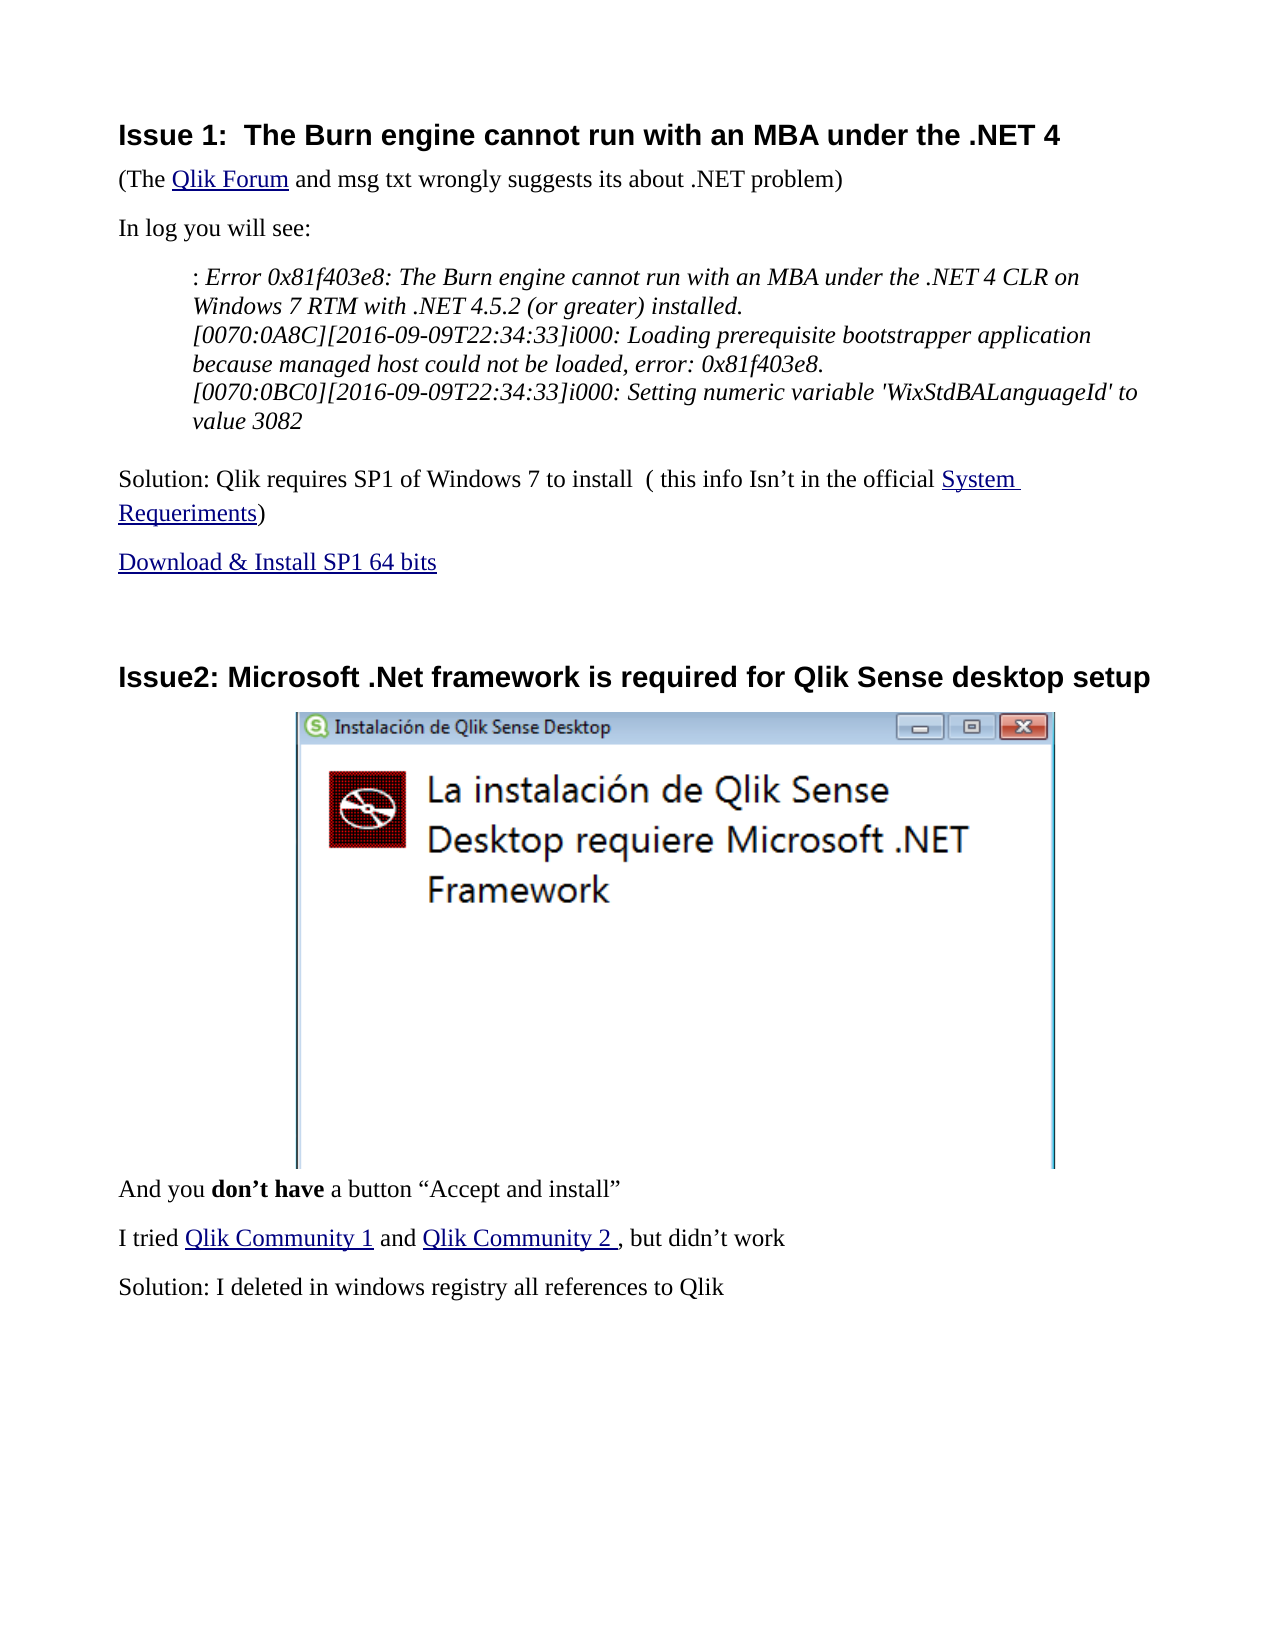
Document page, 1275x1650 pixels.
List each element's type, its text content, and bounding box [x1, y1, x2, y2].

text : Error 0x81f403e8: The Burn engine cannot run with an MBA under the .NET 4 CLR on Windows 7 RTM with .NET 4.5.2 (or greater) installed. [192, 262, 1157, 320]
text [0070:0BC0][2016-09-09T22:34:33]i000: Setting numeric variable 'WixStdBALanguageId' to value 3082 [192, 377, 1157, 435]
text [0070:0A8C][2016-09-09T22:34:33]i000: Loading prerequisite bootstrapper application because managed host could not be loaded, error: 0x81f403e8. [192, 320, 1157, 377]
text Solution: Qlik requires SP1 of Windows 7 to install ( this info Isn’t in the official System Requeriments) [118, 464, 1157, 527]
text Solution: I deleted in windows registry all references to Qlik [118, 1272, 1157, 1301]
text I tried Qlik Community 1 and Qlik Community 2 , but didn’t work [118, 1223, 1157, 1252]
subtitle Issue 1: The Burn engine cannot run with an MBA under the .NET 4 [118, 118, 1157, 152]
text (The Qlik Forum and msg txt wrongly suggests its about .NET problem) [118, 164, 1157, 193]
text Download & Install SP1 64 bits [118, 547, 1157, 576]
text And you don’t have a button “Accept and install” [118, 706, 1157, 1203]
picture [295, 712, 1055, 1169]
text In log you will see: [118, 213, 1157, 242]
subtitle Issue2: Microsoft .Net framework is required for Qlik Sense desktop setup [118, 660, 1157, 694]
